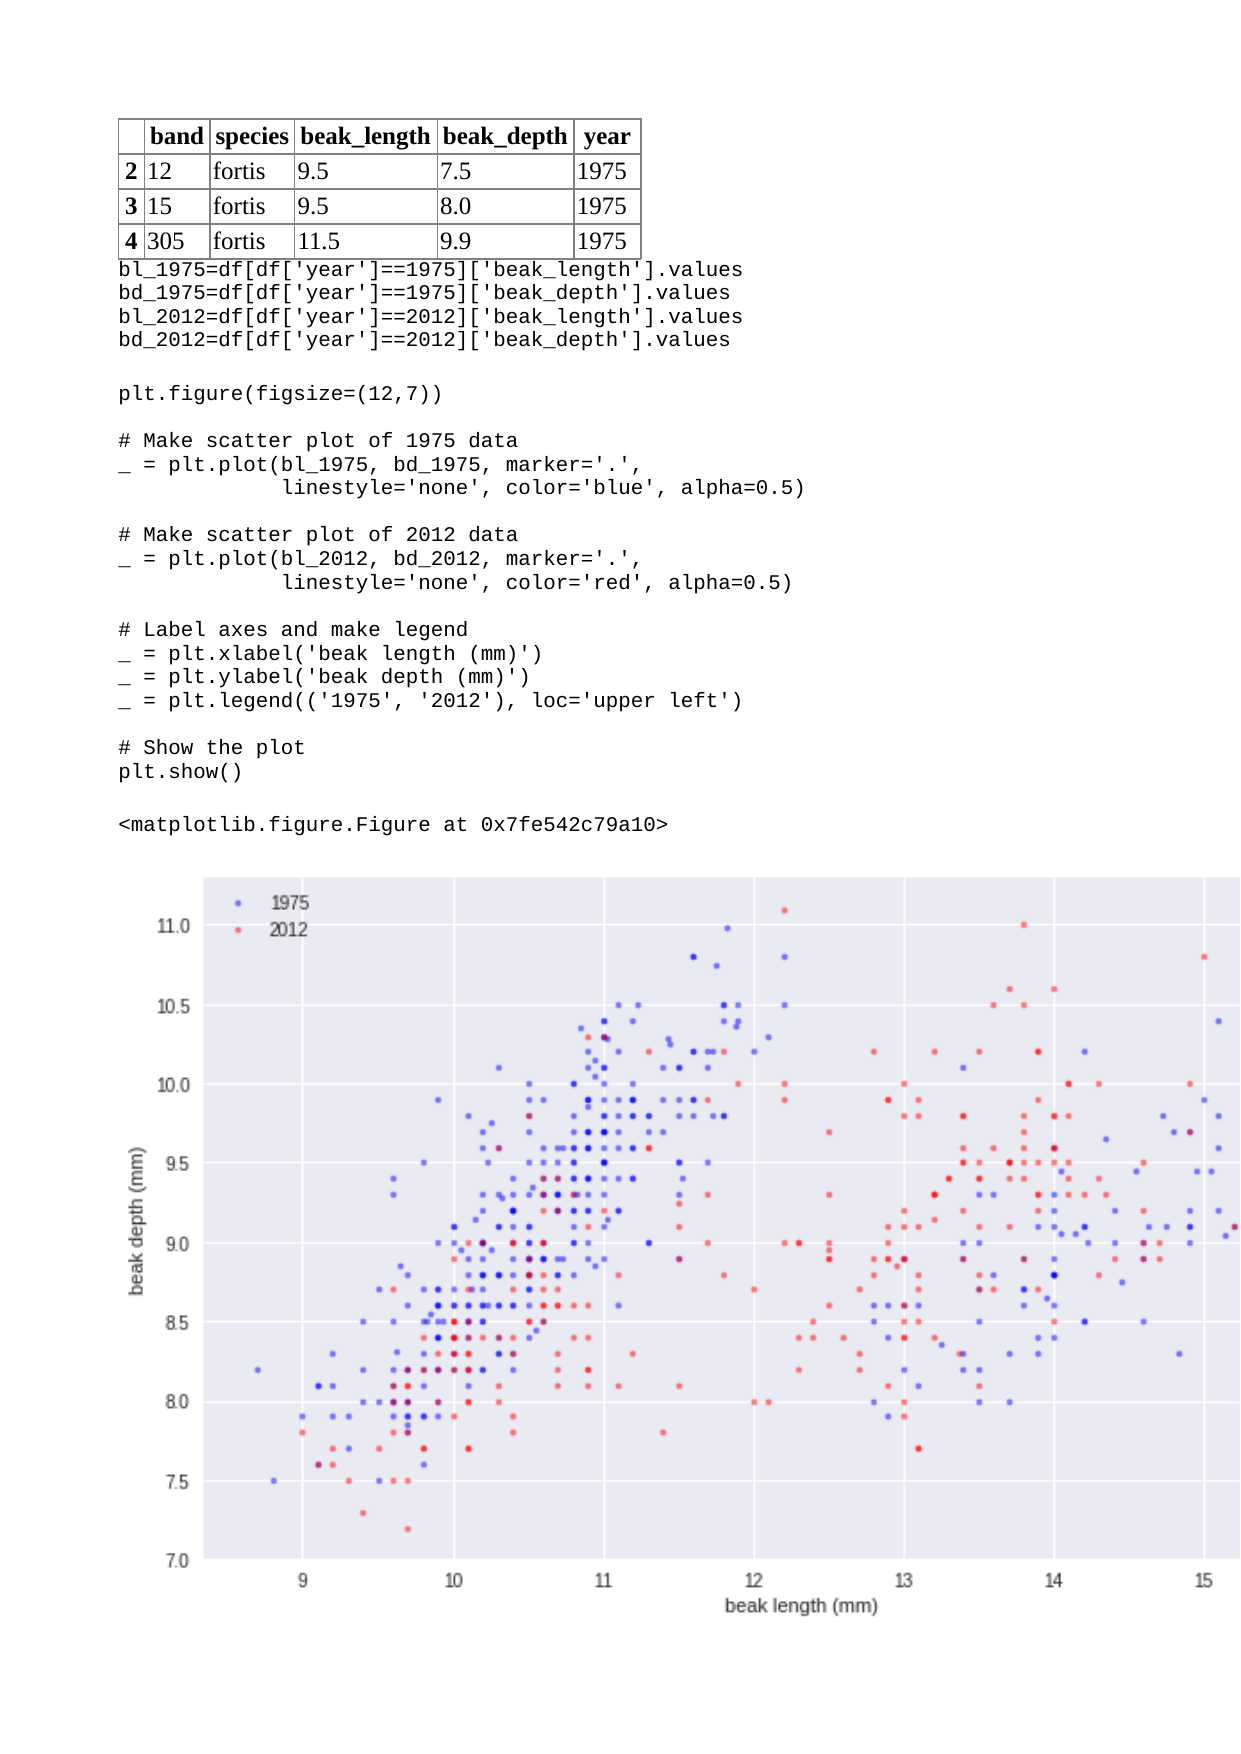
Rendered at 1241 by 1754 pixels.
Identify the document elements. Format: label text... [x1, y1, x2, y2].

table_cell fortis [211, 155, 294, 188]
table_cell 305 [145, 225, 209, 258]
table_cell 9.5 [295, 190, 437, 223]
text _ = plt.plot(bl_2012, bd_2012, marker='.', [118, 548, 1122, 572]
text bd_2012=df[df['year']==2012]['beak_depth'].values [118, 329, 1122, 353]
table_cell 3 [119, 190, 144, 223]
picture [118, 867, 1241, 1627]
table_cell 2 [119, 155, 144, 188]
table_cell 4 [119, 225, 144, 258]
text # Label axes and make legend [118, 619, 1122, 643]
table_cell 9.5 [295, 155, 437, 188]
table_cell 1975 [575, 155, 640, 188]
text linestyle='none', color='blue', alpha=0.5) [118, 477, 1122, 501]
table_cell 1975 [575, 190, 640, 223]
text _ = plt.xlabel('beak length (mm)') [118, 643, 1122, 666]
table_header species [211, 120, 294, 153]
table_cell 15 [145, 190, 209, 223]
table_cell fortis [211, 225, 294, 258]
text bl_1975=df[df['year']==1975]['beak_length'].values [118, 258, 1122, 282]
table_header beak_length [295, 120, 437, 153]
table_cell 9.9 [438, 225, 573, 258]
table_cell 11.5 [295, 225, 437, 258]
table_header year [575, 120, 640, 153]
table_header beak_depth [438, 120, 573, 153]
text linestyle='none', color='red', alpha=0.5) [118, 572, 1122, 595]
text bd_1975=df[df['year']==1975]['beak_depth'].values [118, 282, 1122, 306]
text <matplotlib.figure.Figure at 0x7fe542c79a10> [118, 814, 1122, 838]
text _ = plt.plot(bl_1975, bd_1975, marker='.', [118, 453, 1122, 477]
text _ = plt.legend(('1975', '2012'), loc='upper left') [118, 690, 1122, 714]
table_cell 8.0 [438, 190, 573, 223]
text plt.figure(figsize=(12,7)) [118, 383, 1122, 406]
table_header [119, 120, 144, 153]
text bl_2012=df[df['year']==2012]['beak_length'].values [118, 306, 1122, 329]
table_cell 7.5 [438, 155, 573, 188]
text # Show the plot [118, 737, 1122, 761]
table_cell fortis [211, 190, 294, 223]
text plt.show() [118, 761, 1122, 784]
text _ = plt.ylabel('beak depth (mm)') [118, 666, 1122, 690]
text # Make scatter plot of 1975 data [118, 430, 1122, 453]
text # Make scatter plot of 2012 data [118, 524, 1122, 548]
table_cell 12 [145, 155, 209, 188]
table_header band [145, 120, 209, 153]
table_cell 1975 [575, 225, 640, 258]
